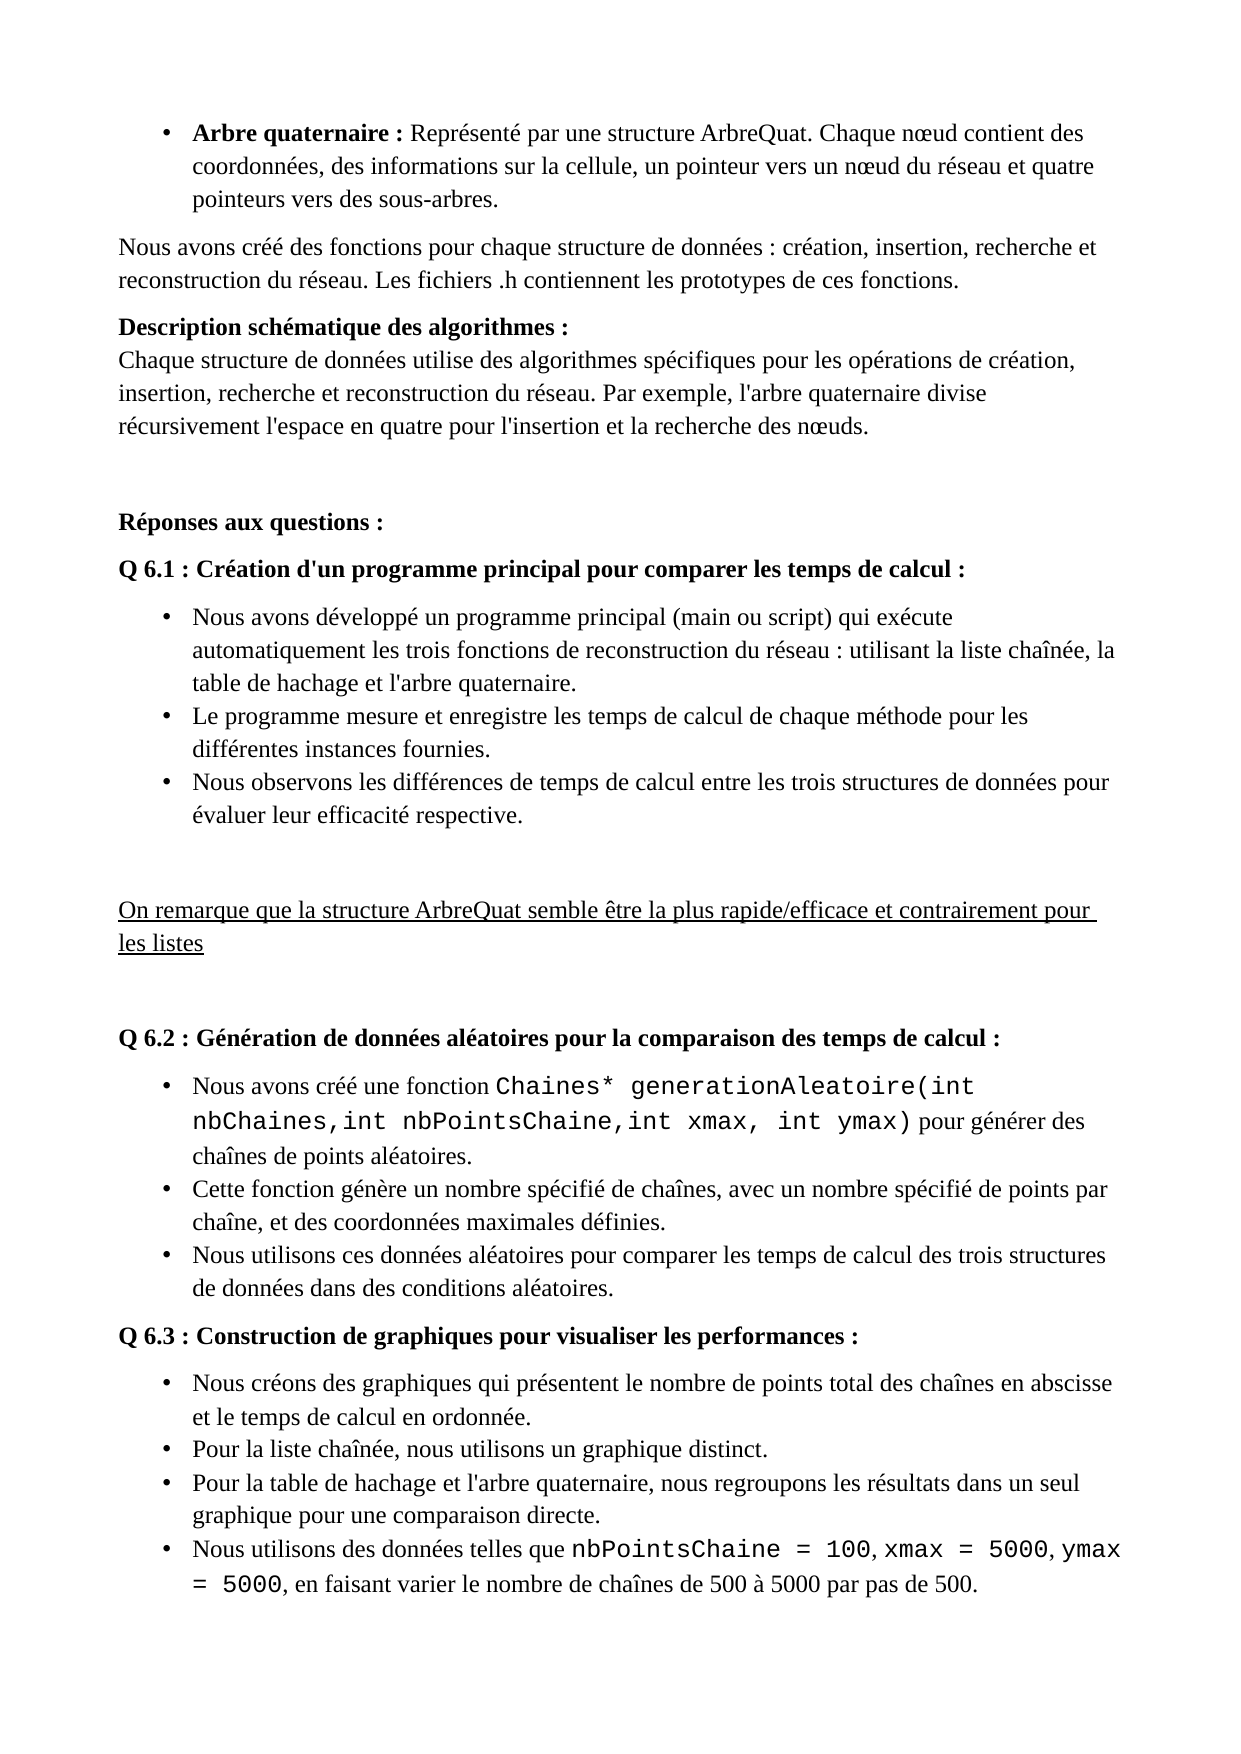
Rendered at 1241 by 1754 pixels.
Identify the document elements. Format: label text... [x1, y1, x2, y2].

text Q 6.1 : Création d'un programme principal pour comparer les temps de calcul : [118, 554, 1122, 583]
list Pour la liste chaînée, nous utilisons un graphique distinct. [162, 1434, 1122, 1463]
list Le programme mesure et enregistre les temps de calcul de chaque méthode pour les différentes instances fournies. [162, 701, 1122, 763]
text Description schématique des algorithmes : Chaque structure de données utilise des algorithmes spécifiques pour les opérations de création, insertion, recherche et reconstruction du réseau. Par exemple, l'arbre quaternaire divise récursivement l'espace en quatre pour l'insertion et la recherche des nœuds. [118, 312, 1122, 440]
list Nous utilisons des données telles que nbPointsChaine = 100, xmax = 5000, ymax = 5000, en faisant varier le nombre de chaînes de 500 à 5000 par pas de 500. [162, 1534, 1122, 1599]
list Arbre quaternaire : Représenté par une structure ArbreQuat. Chaque nœud contient des coordonnées, des informations sur la cellule, un pointeur vers un nœud du réseau et quatre pointeurs vers des sous-arbres. [162, 118, 1122, 213]
list Nous créons des graphiques qui présentent le nombre de points total des chaînes en abscisse et le temps de calcul en ordonnée. [162, 1368, 1122, 1430]
list Nous utilisons ces données aléatoires pour comparer les temps de calcul des trois structures de données dans des conditions aléatoires. [162, 1240, 1122, 1302]
text On remarque que la structure ArbreQuat semble être la plus rapide/efficace et contrairement pour les listes [118, 895, 1122, 957]
list Nous observons les différences de temps de calcul entre les trois structures de données pour évaluer leur efficacité respective. [162, 767, 1122, 829]
text Q 6.3 : Construction de graphiques pour visualiser les performances : [118, 1321, 1122, 1350]
list Nous avons créé une fonction Chaines* generationAleatoire(int nbChaines,int nbPointsChaine,int xmax, int ymax) pour générer des chaînes de points aléatoires. [162, 1071, 1122, 1170]
list Nous avons développé un programme principal (main ou script) qui exécute automatiquement les trois fonctions de reconstruction du réseau : utilisant la liste chaînée, la table de hachage et l'arbre quaternaire. [162, 602, 1122, 697]
list Pour la table de hachage et l'arbre quaternaire, nous regroupons les résultats dans un seul graphique pour une comparaison directe. [162, 1468, 1122, 1529]
text Q 6.2 : Génération de données aléatoires pour la comparaison des temps de calcul : [118, 1023, 1122, 1052]
text Nous avons créé des fonctions pour chaque structure de données : création, insertion, recherche et reconstruction du réseau. Les fichiers .h contiennent les prototypes de ces fonctions. [118, 232, 1122, 293]
list Cette fonction génère un nombre spécifié de chaînes, avec un nombre spécifié de points par chaîne, et des coordonnées maximales définies. [162, 1174, 1122, 1236]
text Réponses aux questions : [118, 507, 1122, 535]
